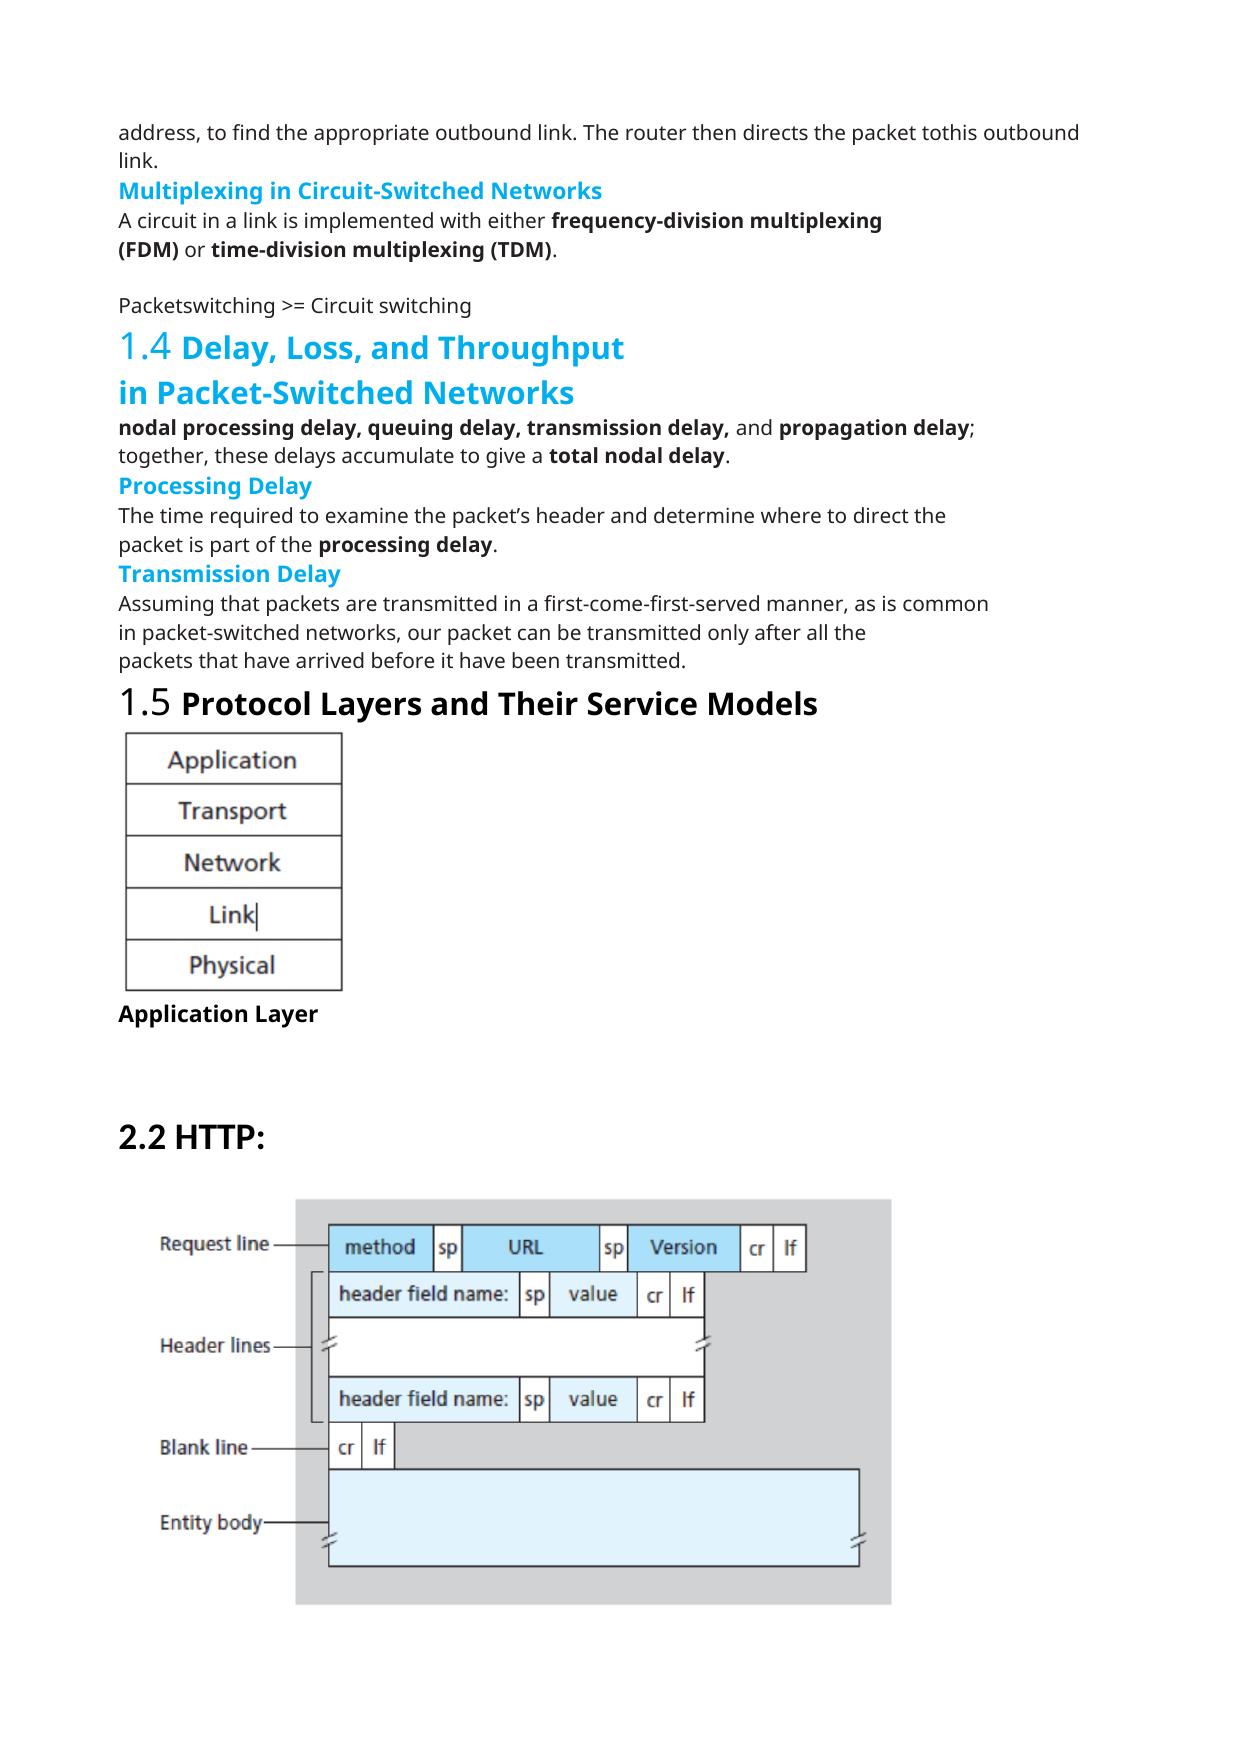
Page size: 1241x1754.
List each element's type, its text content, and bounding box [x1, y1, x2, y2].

text 2.2 HTTP: [118, 1113, 1122, 1612]
text Processing Delay [118, 470, 1122, 501]
text A circuit in a link is implemented with either frequency-division multiplexing [118, 206, 1122, 235]
text in Packet-Switched Networks [118, 371, 1122, 413]
text packets that have arrived before it have been transmitted. [118, 646, 1122, 675]
text Application Layer [118, 998, 1122, 1029]
text The time required to examine the packet’s header and determine where to direct the [118, 501, 1122, 530]
text 1.5 Protocol Layers and Their Service Models [118, 675, 1122, 726]
text nodal processing delay, queuing delay, transmission delay, and propagation delay; [118, 413, 1122, 442]
text Packetswitching >= Circuit switching [118, 291, 1122, 319]
text Multiplexing in Circuit-Switched Networks [118, 175, 1122, 206]
text in packet-switched networks, our packet can be transmitted only after all the [118, 618, 1122, 646]
text address, to find the appropriate outbound link. The router then directs the packet tothis outbound link. [118, 118, 1122, 175]
text packet is part of the processing delay. [118, 530, 1122, 558]
text Transmission Delay [118, 558, 1122, 589]
text 1.4 Delay, Loss, and Throughput [118, 319, 1122, 371]
text Assuming that packets are transmitted in a first-come-first-served manner, as is common [118, 589, 1122, 618]
text (FDM) or time-division multiplexing (TDM). [118, 235, 1122, 263]
text together, these delays accumulate to give a total nodal delay. [118, 442, 1122, 470]
